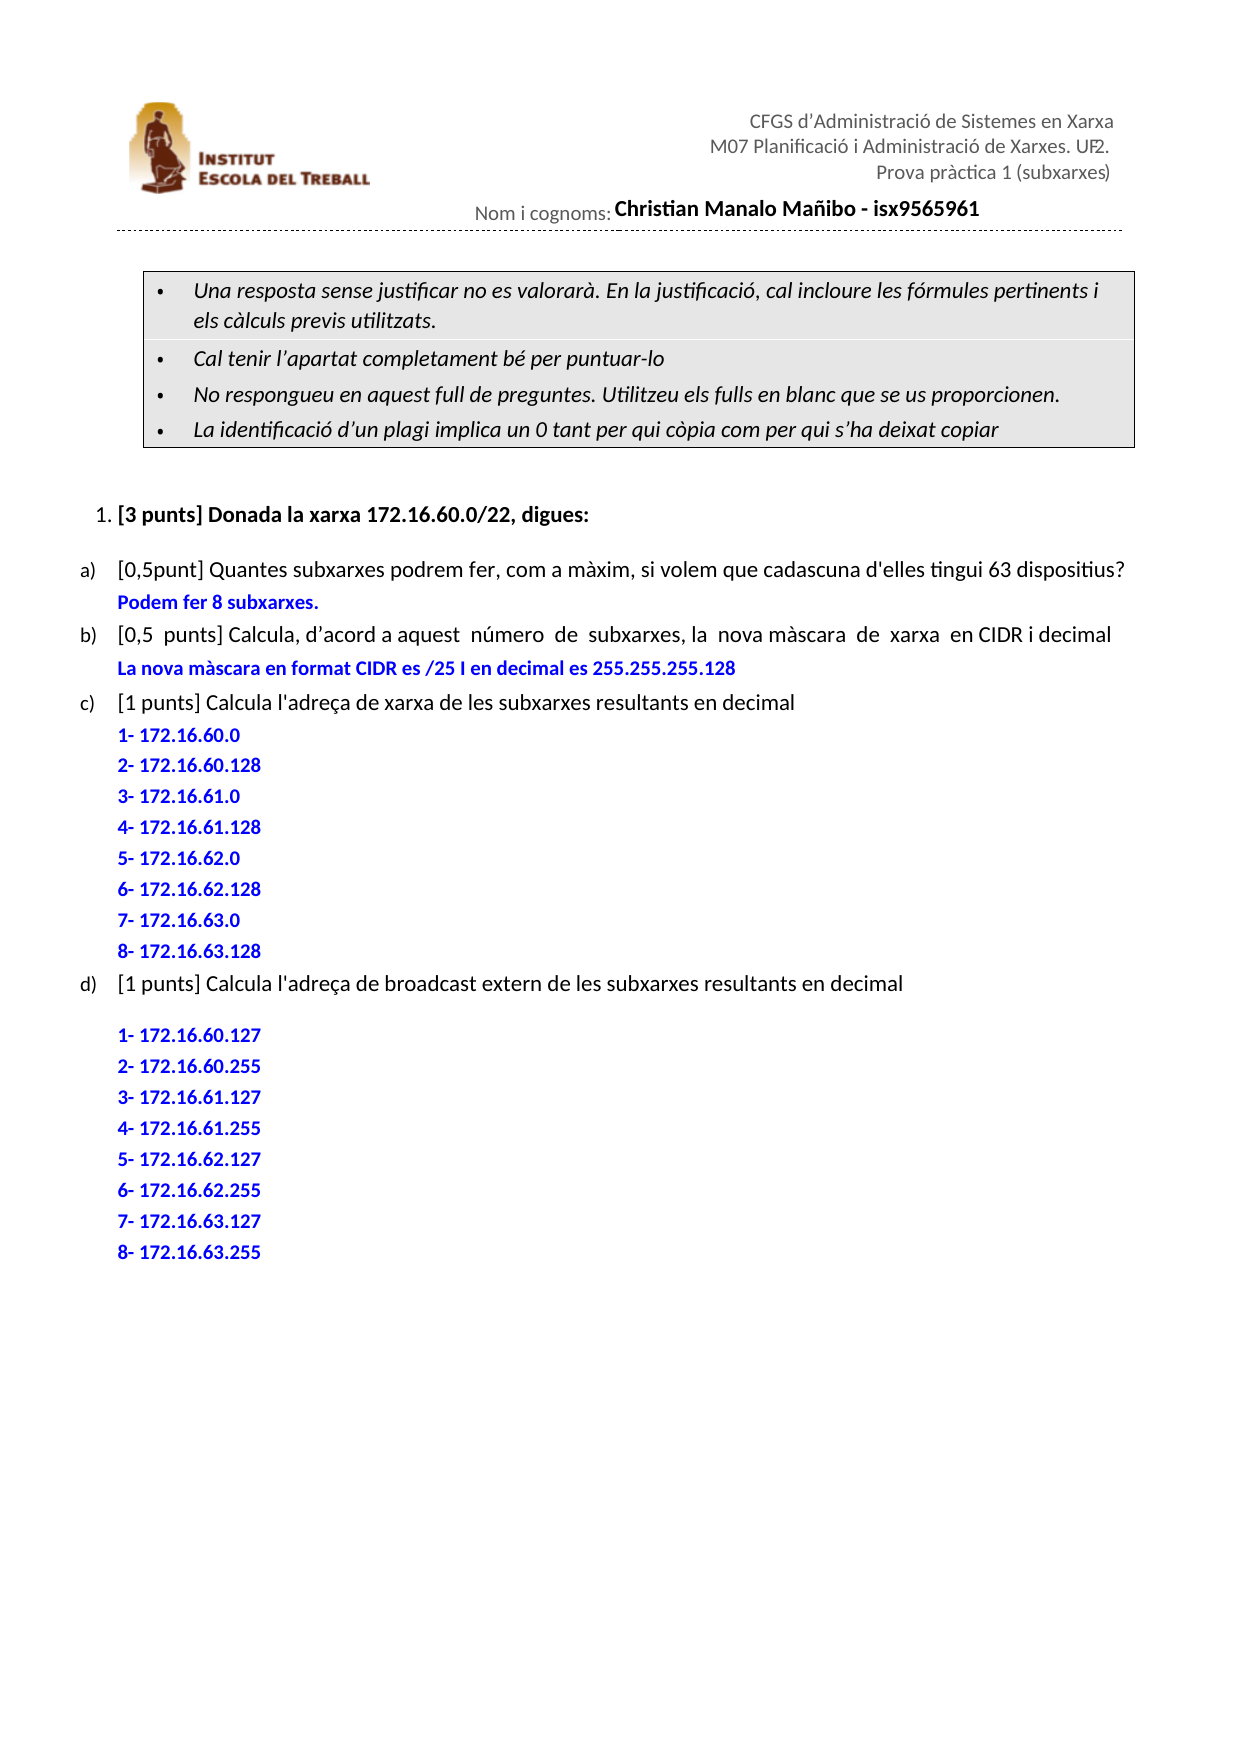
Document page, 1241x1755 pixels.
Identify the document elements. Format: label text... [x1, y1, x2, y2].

list [1 punts] Calcula l'adreça de xarxa de les subxarxes resultants en decimal [80, 688, 1128, 716]
list 6- 172.16.62.128 [80, 876, 1128, 902]
table_cell La identificació d’un plagi implica un 0 tant per qui còpia com per qui s’ha deixat copiar [193, 411, 1134, 447]
list 3- 172.16.61.127 [80, 1084, 1128, 1109]
picture [129, 102, 370, 194]
list Podem fer 8 subxarxes. [80, 589, 1128, 614]
list 8- 172.16.63.255 [80, 1239, 1128, 1295]
table_cell • [144, 375, 193, 411]
table_cell • [144, 411, 193, 447]
list [0,5 punts] Calcula, d’acord a aquest número de subxarxes, la nova màscara de xarxa en CIDR i decimal [80, 620, 1128, 648]
list [0,5punt] Quantes subxarxes podrem fer, com a màxim, si volem que cadascuna d'elles tingui 63 dispositius? [80, 555, 1128, 583]
list 7- 172.16.63.0 [80, 907, 1128, 933]
table_cell No respongueu en aquest full de preguntes. Utilitzeu els fulls en blanc que se us proporcionen. [193, 375, 1134, 411]
list 8- 172.16.63.128 [80, 938, 1128, 964]
list 5- 172.16.62.0 [80, 846, 1128, 871]
list [3 punts] Donada la xarxa 172.16.60.0/22, digues: [95, 501, 1128, 528]
list 4- 172.16.61.128 [80, 814, 1128, 840]
table_cell Cal tenir l’apartat completament bé per puntuar-lo [193, 340, 1134, 375]
list 2- 172.16.60.128 [80, 753, 1128, 778]
list 1- 172.16.60.127 [80, 1022, 1128, 1048]
table_header • [144, 272, 193, 339]
list 7- 172.16.63.127 [80, 1208, 1128, 1233]
table_cell • [144, 340, 193, 375]
list 1- 172.16.60.0 [80, 722, 1128, 747]
list 4- 172.16.61.255 [80, 1115, 1128, 1141]
list 3- 172.16.61.0 [80, 784, 1128, 809]
list 6- 172.16.62.255 [80, 1177, 1128, 1202]
table_header Una resposta sense justificar no es valorarà. En la justificació, cal incloure les fórmules pertinents i els càlculs previs utilitzats. [193, 272, 1134, 339]
list 5- 172.16.62.127 [80, 1146, 1128, 1171]
list 2- 172.16.60.255 [80, 1053, 1128, 1079]
list La nova màscara en format CIDR es /25 I en decimal es 255.255.255.128 [80, 655, 1128, 681]
list [1 punts] Calcula l'adreça de broadcast extern de les subxarxes resultants en decimal [80, 969, 1128, 997]
